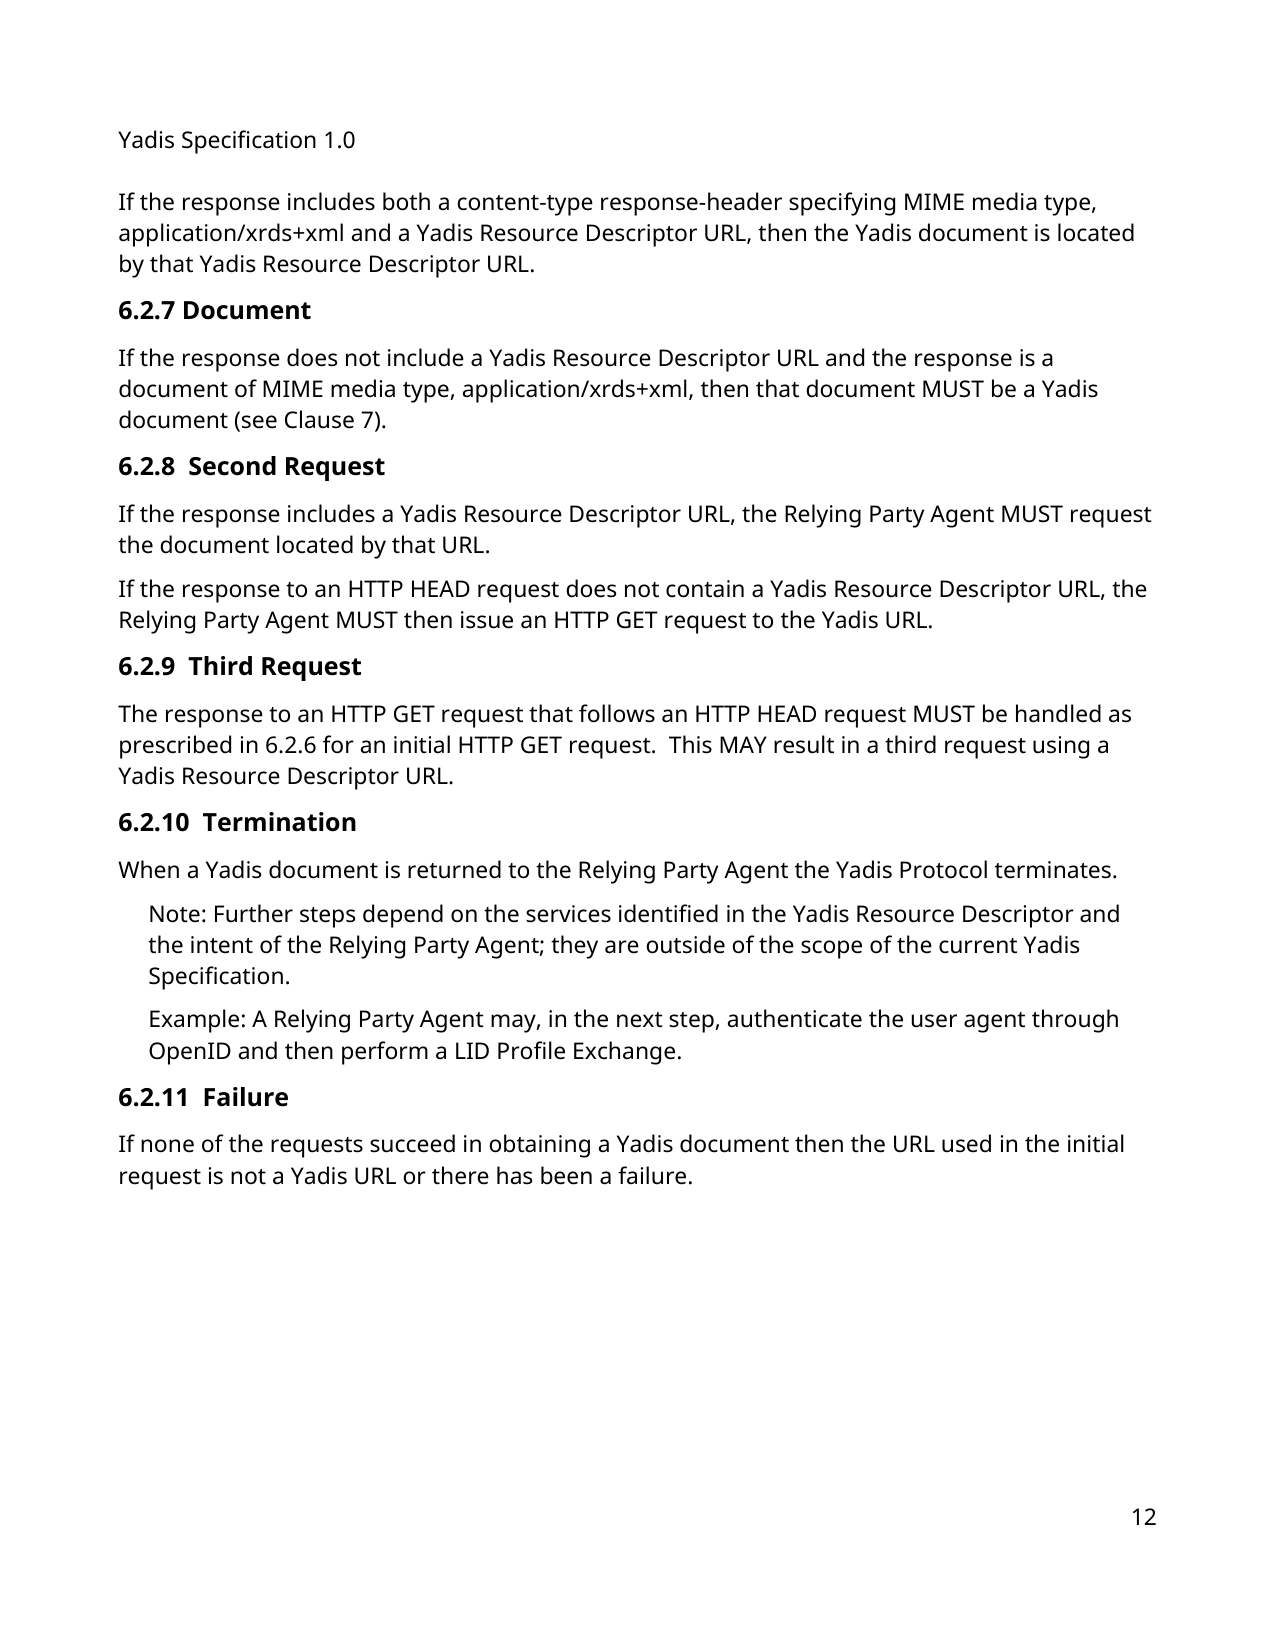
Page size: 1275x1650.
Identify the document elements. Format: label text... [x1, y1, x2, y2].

subtitle 6.2.11 Failure [118, 1079, 1157, 1113]
text If the response does not include a Yadis Resource Descriptor URL and the response is a document of MIME media type, application/xrds+xml, then that document MUST be a Yadis document (see Clause 7). [118, 342, 1157, 436]
text If the response includes a Yadis Resource Descriptor URL, the Relying Party Agent MUST request the document located by that URL. [118, 498, 1157, 561]
text If the response to an HTTP HEAD request does not contain a Yadis Resource Descriptor URL, the Relying Party Agent MUST then issue an HTTP GET request to the Yadis URL. [118, 573, 1157, 635]
subtitle 6.2.10 Termination [118, 805, 1157, 839]
text When a Yadis document is returned to the Relying Party Agent the Yadis Protocol terminates. [118, 854, 1157, 885]
text Note: Further steps depend on the services identified in the Yadis Resource Descriptor and the intent of the Relying Party Agent; they are outside of the scope of the current Yadis Specification. [148, 897, 1127, 991]
text If the response includes both a content-type response-header specifying MIME media type, application/xrds+xml and a Yadis Resource Descriptor URL, then the Yadis document is located by that Yadis Resource Descriptor URL. [118, 185, 1157, 279]
text Example: A Relying Party Agent may, in the next step, authenticate the user agent through OpenID and then perform a LID Profile Exchange. [148, 1003, 1127, 1066]
subtitle 6.2.7 Document [118, 293, 1157, 327]
subtitle 6.2.8 Second Request [118, 449, 1157, 483]
text The response to an HTTP GET request that follows an HTTP HEAD request MUST be handled as prescribed in 6.2.6 for an initial HTTP GET request. This MAY result in a third request using a Yadis Resource Descriptor URL. [118, 698, 1157, 792]
subtitle 6.2.9 Third Request [118, 649, 1157, 683]
text If none of the requests succeed in obtaining a Yadis document then the URL used in the initial request is not a Yadis URL or there has been a failure. [118, 1128, 1157, 1191]
